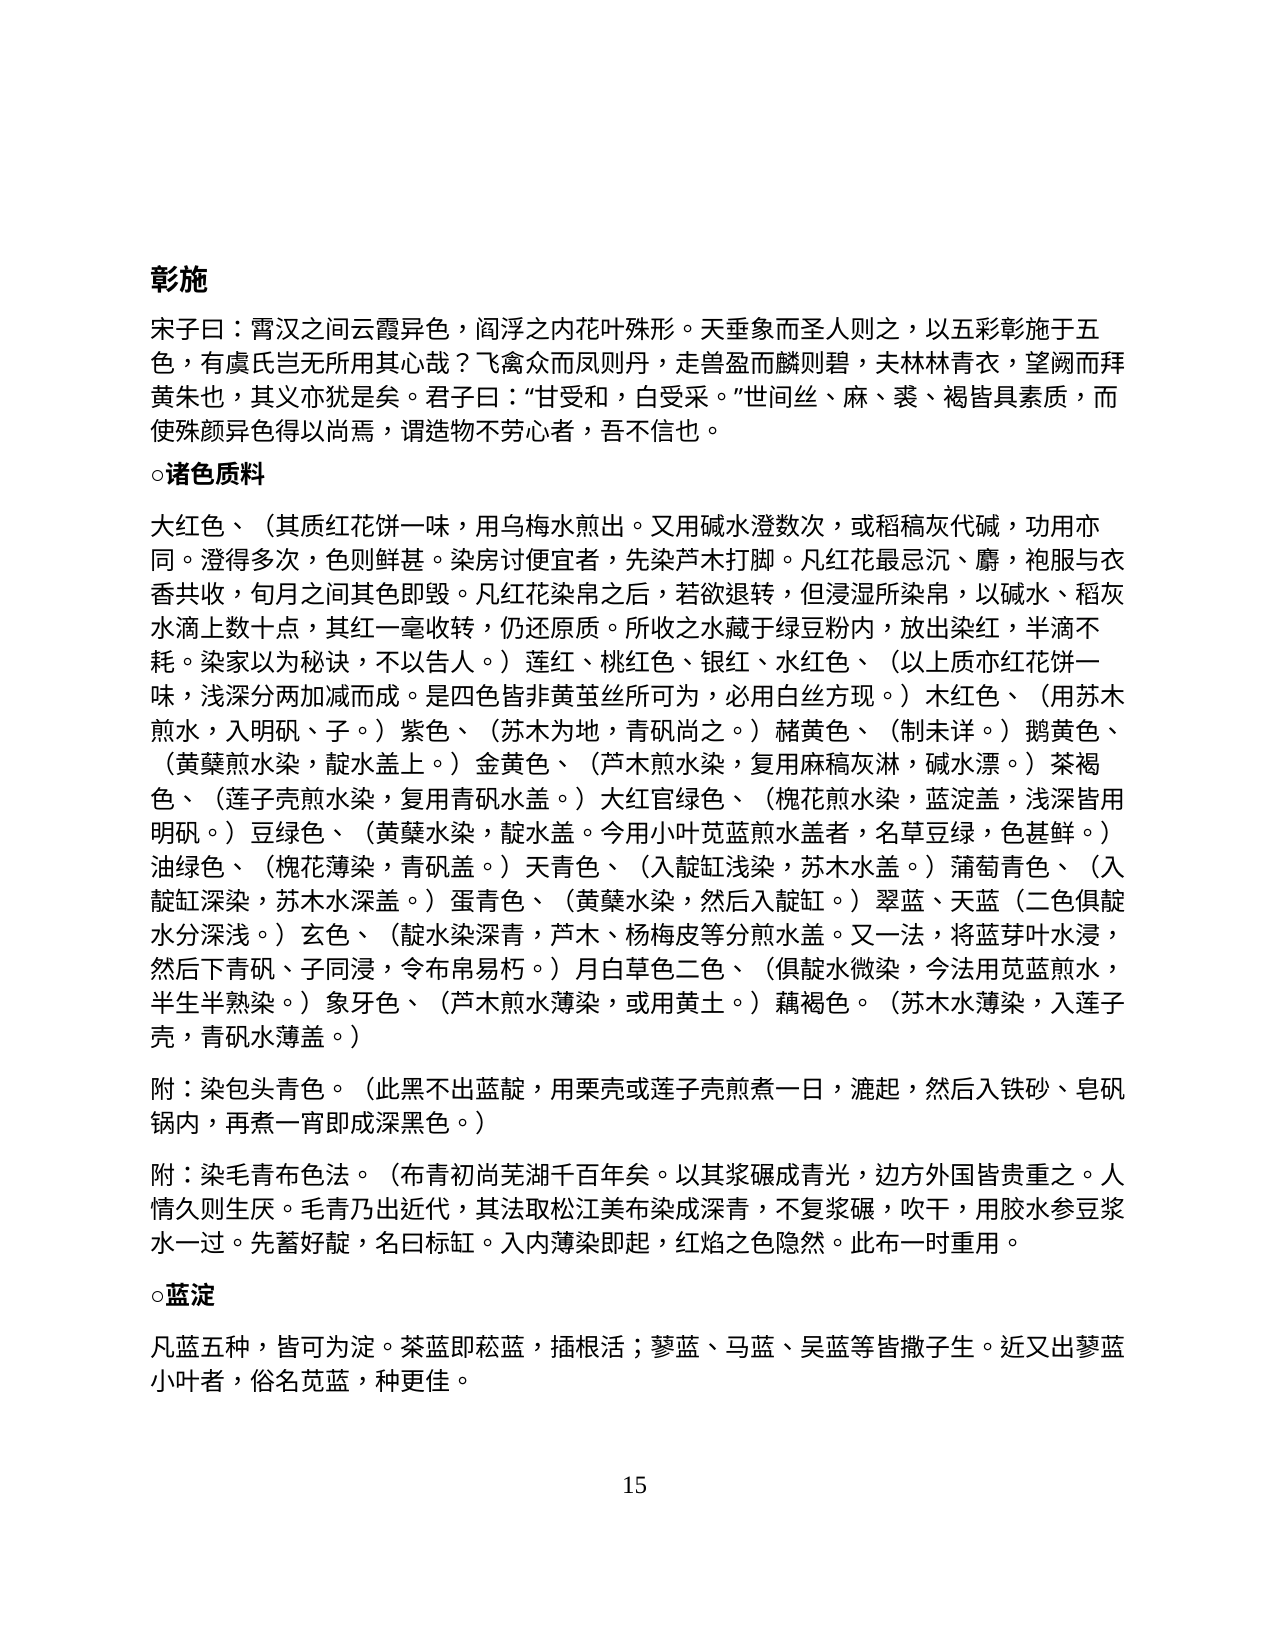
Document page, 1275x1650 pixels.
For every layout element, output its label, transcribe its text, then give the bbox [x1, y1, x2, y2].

subtitle 彰施 [150, 259, 1125, 299]
text 大红色、（其质红花饼一味，用乌梅水煎出。又用碱水澄数次，或稻稿灰代碱，功用亦同。澄得多次，色则鲜甚。染房讨便宜者，先染芦木打脚。凡红花最忌沉、麝，袍服与衣香共收，旬月之间其色即毁。凡红花染帛之后，若欲退转，但浸湿所染帛，以碱水、稻灰水滴上数十点，其红一毫收转，仍还原质。所收之水藏于绿豆粉内，放出染红，半滴不耗。染家以为秘诀，不以告人。）莲红、桃红色、银红、水红色、（以上质亦红花饼一味，浅深分两加减而成。是四色皆非黄茧丝所可为，必用白丝方现。）木红色、（用苏木煎水，入明矾、子。）紫色、（苏木为地，青矾尚之。）赭黄色、（制未详。）鹅黄色、（黄蘖煎水染，靛水盖上。）金黄色、（芦木煎水染，复用麻稿灰淋，碱水漂。）茶褐色、（莲子壳煎水染，复用青矾水盖。）大红官绿色、（槐花煎水染，蓝淀盖，浅深皆用明矾。）豆绿色、（黄蘖水染，靛水盖。今用小叶苋蓝煎水盖者，名草豆绿，色甚鲜。）油绿色、（槐花薄染，青矾盖。）天青色、（入靛缸浅染，苏木水盖。）蒲萄青色、（入靛缸深染，苏木水深盖。）蛋青色、（黄蘖水染，然后入靛缸。）翠蓝、天蓝（二色俱靛水分深浅。）玄色、（靛水染深青，芦木、杨梅皮等分煎水盖。又一法，将蓝芽叶水浸，然后下青矾、子同浸，令布帛易朽。）月白草色二色、（俱靛水微染，今法用苋蓝煎水，半生半熟染。）象牙色、（芦木煎水薄染，或用黄土。）藕褐色。（苏木水薄染，入莲子壳，青矾水薄盖。） [150, 509, 1125, 1054]
text ○蓝淀 [150, 1278, 1125, 1312]
text 附：染包头青色。（此黑不出蓝靛，用栗壳或莲子壳煎煮一日，漉起，然后入铁砂、皂矾锅内，再煮一宵即成深黑色。） [150, 1072, 1125, 1140]
text 宋子曰：霄汉之间云霞异色，阎浮之内花叶殊形。天垂象而圣人则之，以五彩彰施于五色，有虞氏岂无所用其心哉？飞禽众而凤则丹，走兽盈而麟则碧，夫林林青衣，望阙而拜黄朱也，其义亦犹是矣。君子曰：“甘受和，白受采。”世间丝、麻、裘、褐皆具素质，而使殊颜异色得以尚焉，谓造物不劳心者，吾不信也。 [150, 312, 1125, 448]
text 凡蓝五种，皆可为淀。茶蓝即菘蓝，插根活；蓼蓝、马蓝、吴蓝等皆撒子生。近又出蓼蓝小叶者，俗名苋蓝，种更佳。 [150, 1330, 1125, 1398]
text ○诸色质料 [150, 457, 1125, 491]
text 附：染毛青布色法。（布青初尚芜湖千百年矣。以其浆碾成青光，边方外国皆贵重之。人情久则生厌。毛青乃出近代，其法取松江美布染成深青，不复浆碾，吹干，用胶水参豆浆水一过。先蓄好靛，名曰标缸。入内薄染即起，红焰之色隐然。此布一时重用。 [150, 1158, 1125, 1260]
